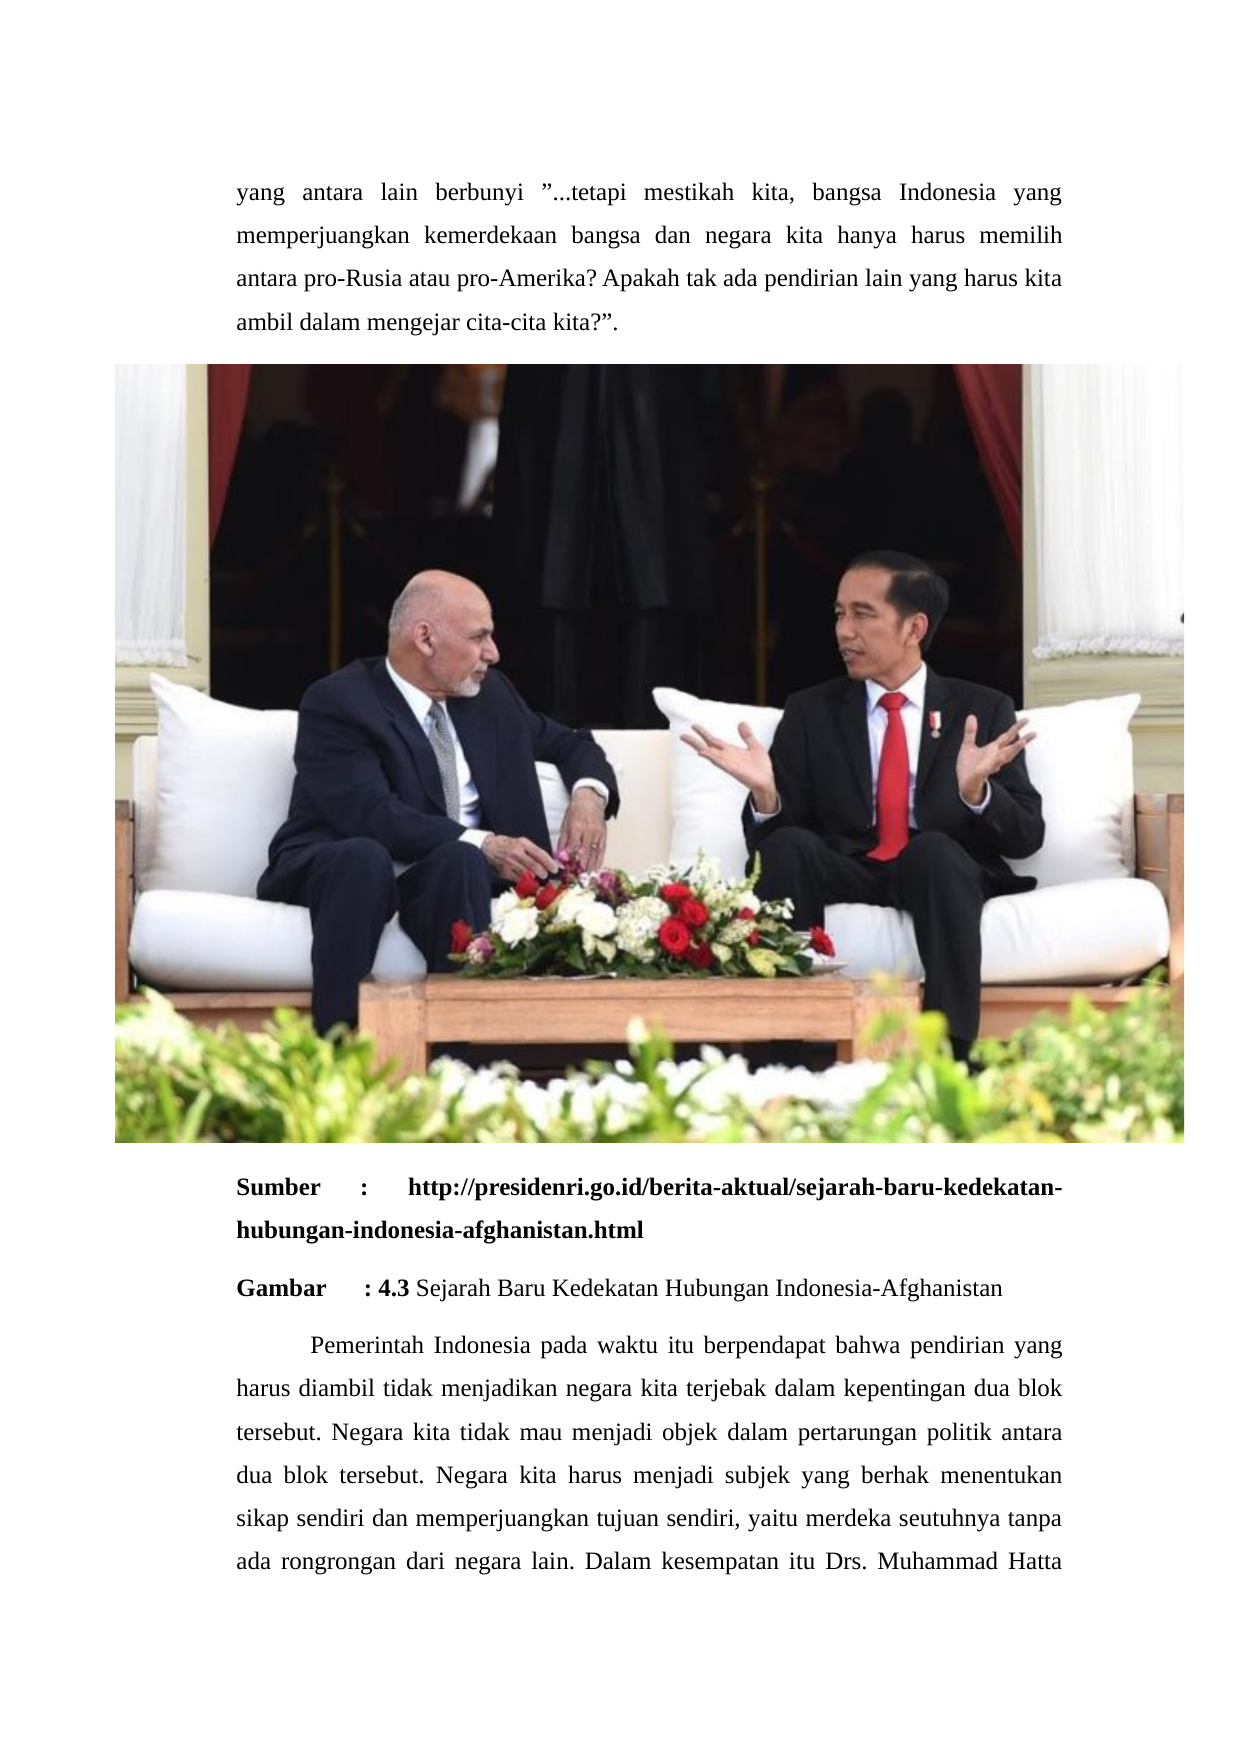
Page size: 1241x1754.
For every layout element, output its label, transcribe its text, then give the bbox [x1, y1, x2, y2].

text Sumber : http://presidenri.go.id/berita-aktual/sejarah-baru-kedekatan-hubungan-indonesia-afghanistan.html [236, 1172, 1063, 1244]
picture [115, 364, 1185, 1143]
text Pemerintah Indonesia pada waktu itu berpendapat bahwa pendirian yang harus diambil tidak menjadikan negara kita terjebak dalam kepentingan dua blok tersebut. Negara kita tidak mau menjadi objek dalam pertarungan politik antara dua blok tersebut. Negara kita harus menjadi subjek yang berhak menentukan sikap sendiri dan memperjuangkan tujuan sendiri, yaitu merdeka seutuhnya tanpa ada rongrongan dari negara lain. Dalam kesempatan itu Drs. Muhammad Hatta [236, 1330, 1063, 1575]
text Gambar : 4.3 Sejarah Baru Kedekatan Hubungan Indonesia-Afghanistan [236, 1273, 1063, 1301]
text yang antara lain berbunyi ”...tetapi mestikah kita, bangsa Indonesia yang memperjuangkan kemerdekaan bangsa dan negara kita hanya harus memilih antara pro-Rusia atau pro-Amerika? Apakah tak ada pendirian lain yang harus kita ambil dalam mengejar cita-cita kita?”. [236, 177, 1063, 335]
